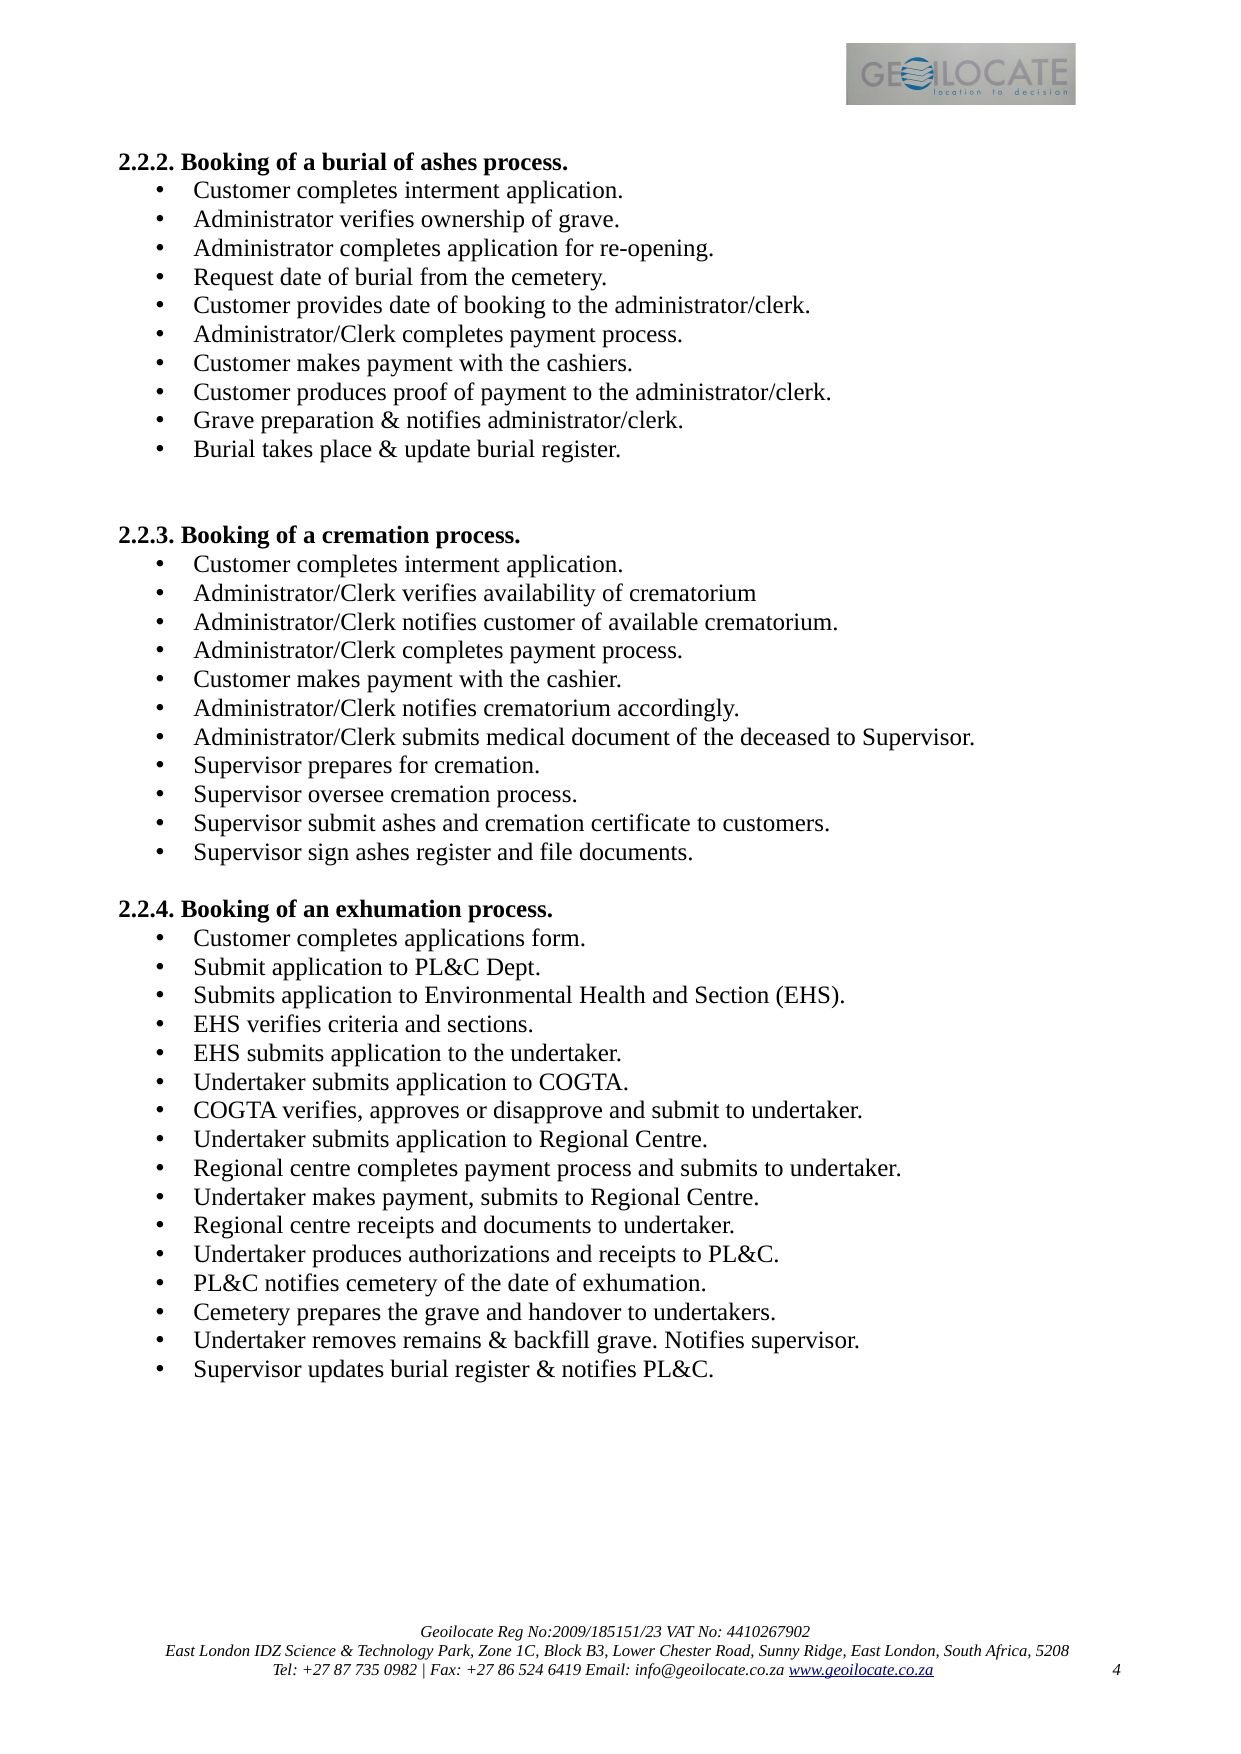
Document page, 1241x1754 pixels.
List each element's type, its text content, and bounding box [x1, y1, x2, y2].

list Administrator/Clerk notifies crematorium accordingly. [156, 693, 1122, 722]
list Administrator/Clerk notifies customer of available crematorium. [156, 607, 1122, 636]
list EHS submits application to the undertaker. [156, 1038, 1122, 1067]
list Regional centre completes payment process and submits to undertaker. [156, 1153, 1122, 1182]
list Undertaker removes remains & backfill grave. Notifies supervisor. [156, 1326, 1122, 1354]
list Administrator/Clerk submits medical document of the deceased to Supervisor. [156, 722, 1122, 751]
list Request date of burial from the cemetery. [156, 262, 1122, 291]
list Administrator verifies ownership of grave. [156, 204, 1122, 233]
list Undertaker submits application to COGTA. [156, 1067, 1122, 1096]
picture [846, 43, 1076, 105]
list Administrator/Clerk completes payment process. [156, 636, 1122, 664]
list Customer makes payment with the cashier. [156, 664, 1122, 693]
list Supervisor submit ashes and cremation certificate to customers. [156, 808, 1122, 837]
list Administrator completes application for re-opening. [156, 233, 1122, 262]
list Burial takes place & update burial register. [156, 434, 1122, 463]
list Supervisor prepares for cremation. [156, 751, 1122, 779]
text 2.2.2. Booking of a burial of ashes process. [118, 147, 1122, 176]
text 2.2.4. Booking of an exhumation process. [118, 894, 1122, 923]
list Customer completes applications form. [156, 923, 1122, 952]
list EHS verifies criteria and sections. [156, 1009, 1122, 1038]
list Supervisor oversee cremation process. [156, 779, 1122, 808]
list Undertaker produces authorizations and receipts to PL&C. [156, 1239, 1122, 1268]
list COGTA verifies, approves or disapprove and submit to undertaker. [156, 1096, 1122, 1124]
list Regional centre receipts and documents to undertaker. [156, 1211, 1122, 1239]
list Cemetery prepares the grave and handover to undertakers. [156, 1297, 1122, 1326]
list Submits application to Environmental Health and Section (EHS). [156, 981, 1122, 1009]
list Customer completes interment application. [156, 549, 1122, 578]
list Customer provides date of booking to the administrator/clerk. [156, 291, 1122, 319]
list Undertaker submits application to Regional Centre. [156, 1124, 1122, 1153]
list Administrator/Clerk completes payment process. [156, 319, 1122, 348]
list Customer completes interment application. [156, 176, 1122, 204]
list PL&C notifies cemetery of the date of exhumation. [156, 1268, 1122, 1297]
list Customer produces proof of payment to the administrator/clerk. [156, 377, 1122, 406]
list Customer makes payment with the cashiers. [156, 348, 1122, 377]
list Grave preparation & notifies administrator/clerk. [156, 406, 1122, 434]
text 2.2.3. Booking of a cremation process. [118, 521, 1122, 549]
list Submit application to PL&C Dept. [156, 952, 1122, 981]
list Undertaker makes payment, submits to Regional Centre. [156, 1182, 1122, 1211]
list Administrator/Clerk verifies availability of crematorium [156, 578, 1122, 607]
list Supervisor sign ashes register and file documents. [156, 837, 1122, 866]
list Supervisor updates burial register & notifies PL&C. [156, 1354, 1122, 1383]
